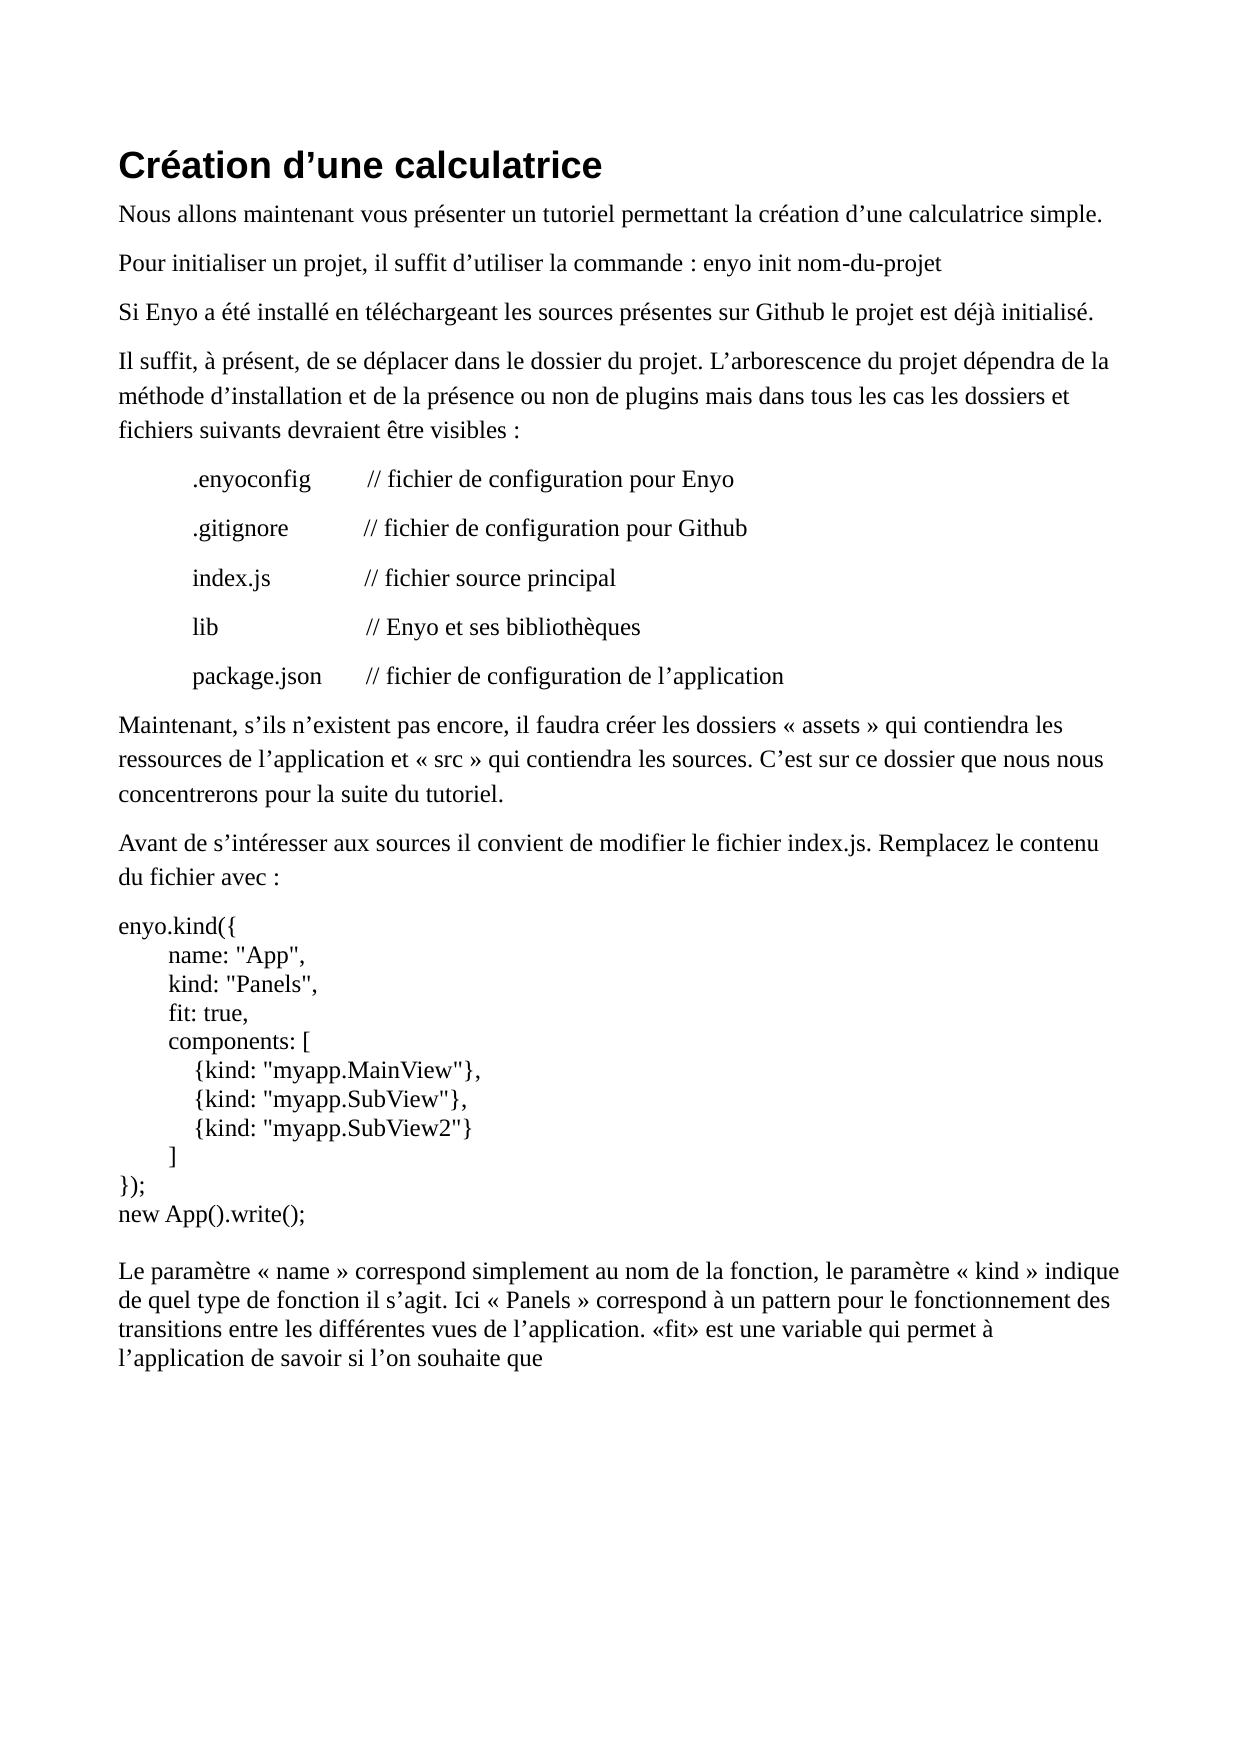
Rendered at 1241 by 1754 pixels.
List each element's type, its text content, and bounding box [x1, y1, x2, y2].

subtitle Création d’une calculatrice [118, 143, 1122, 187]
text .gitignore // fichier de configuration pour Github [118, 513, 1122, 542]
text {kind: "myapp.SubView"}, [118, 1084, 1122, 1113]
text package.json // fichier de configuration de l’application [118, 661, 1122, 689]
text Nous allons maintenant vous présenter un tutoriel permettant la création d’une calculatrice simple. [118, 199, 1122, 228]
text kind: "Panels", [118, 969, 1122, 998]
text index.js // fichier source principal [118, 563, 1122, 591]
text Il suffit, à présent, de se déplacer dans le dossier du projet. L’arborescence du projet dépendra de la méthode d’installation et de la présence ou non de plugins mais dans tous les cas les dossiers et fichiers suivants devraient être visibles : [118, 346, 1122, 444]
text ] [118, 1141, 1122, 1170]
text Pour initialiser un projet, il suffit d’utiliser la commande : enyo init nom-du-projet [118, 248, 1122, 277]
text name: "App", [118, 940, 1122, 969]
text lib // Enyo et ses bibliothèques [118, 612, 1122, 640]
text new App().write(); [118, 1199, 1122, 1228]
text enyo.kind({ [118, 911, 1122, 940]
text {kind: "myapp.SubView2"} [118, 1113, 1122, 1141]
text {kind: "myapp.MainView"}, [118, 1055, 1122, 1084]
text .enyoconfig // fichier de configuration pour Enyo [118, 464, 1122, 493]
text Le paramètre « name » correspond simplement au nom de la fonction, le paramètre « kind » indique de quel type de fonction il s’agit. Ici « Panels » correspond à un pattern pour le fonctionnement des transitions entre les différentes vues de l’application. «fit» est une variable qui permet à l’application de savoir si l’on souhaite que [118, 1256, 1122, 1371]
text Si Enyo a été installé en téléchargeant les sources présentes sur Github le projet est déjà initialisé. [118, 297, 1122, 326]
text Maintenant, s’ils n’existent pas encore, il faudra créer les dossiers « assets » qui contiendra les ressources de l’application et « src » qui contiendra les sources. C’est sur ce dossier que nous nous concentrerons pour la suite du tutoriel. [118, 710, 1122, 807]
text Avant de s’intéresser aux sources il convient de modifier le fichier index.js. Remplacez le contenu du fichier avec : [118, 828, 1122, 891]
text }); [118, 1170, 1122, 1199]
text components: [ [118, 1026, 1122, 1055]
text fit: true, [118, 998, 1122, 1026]
